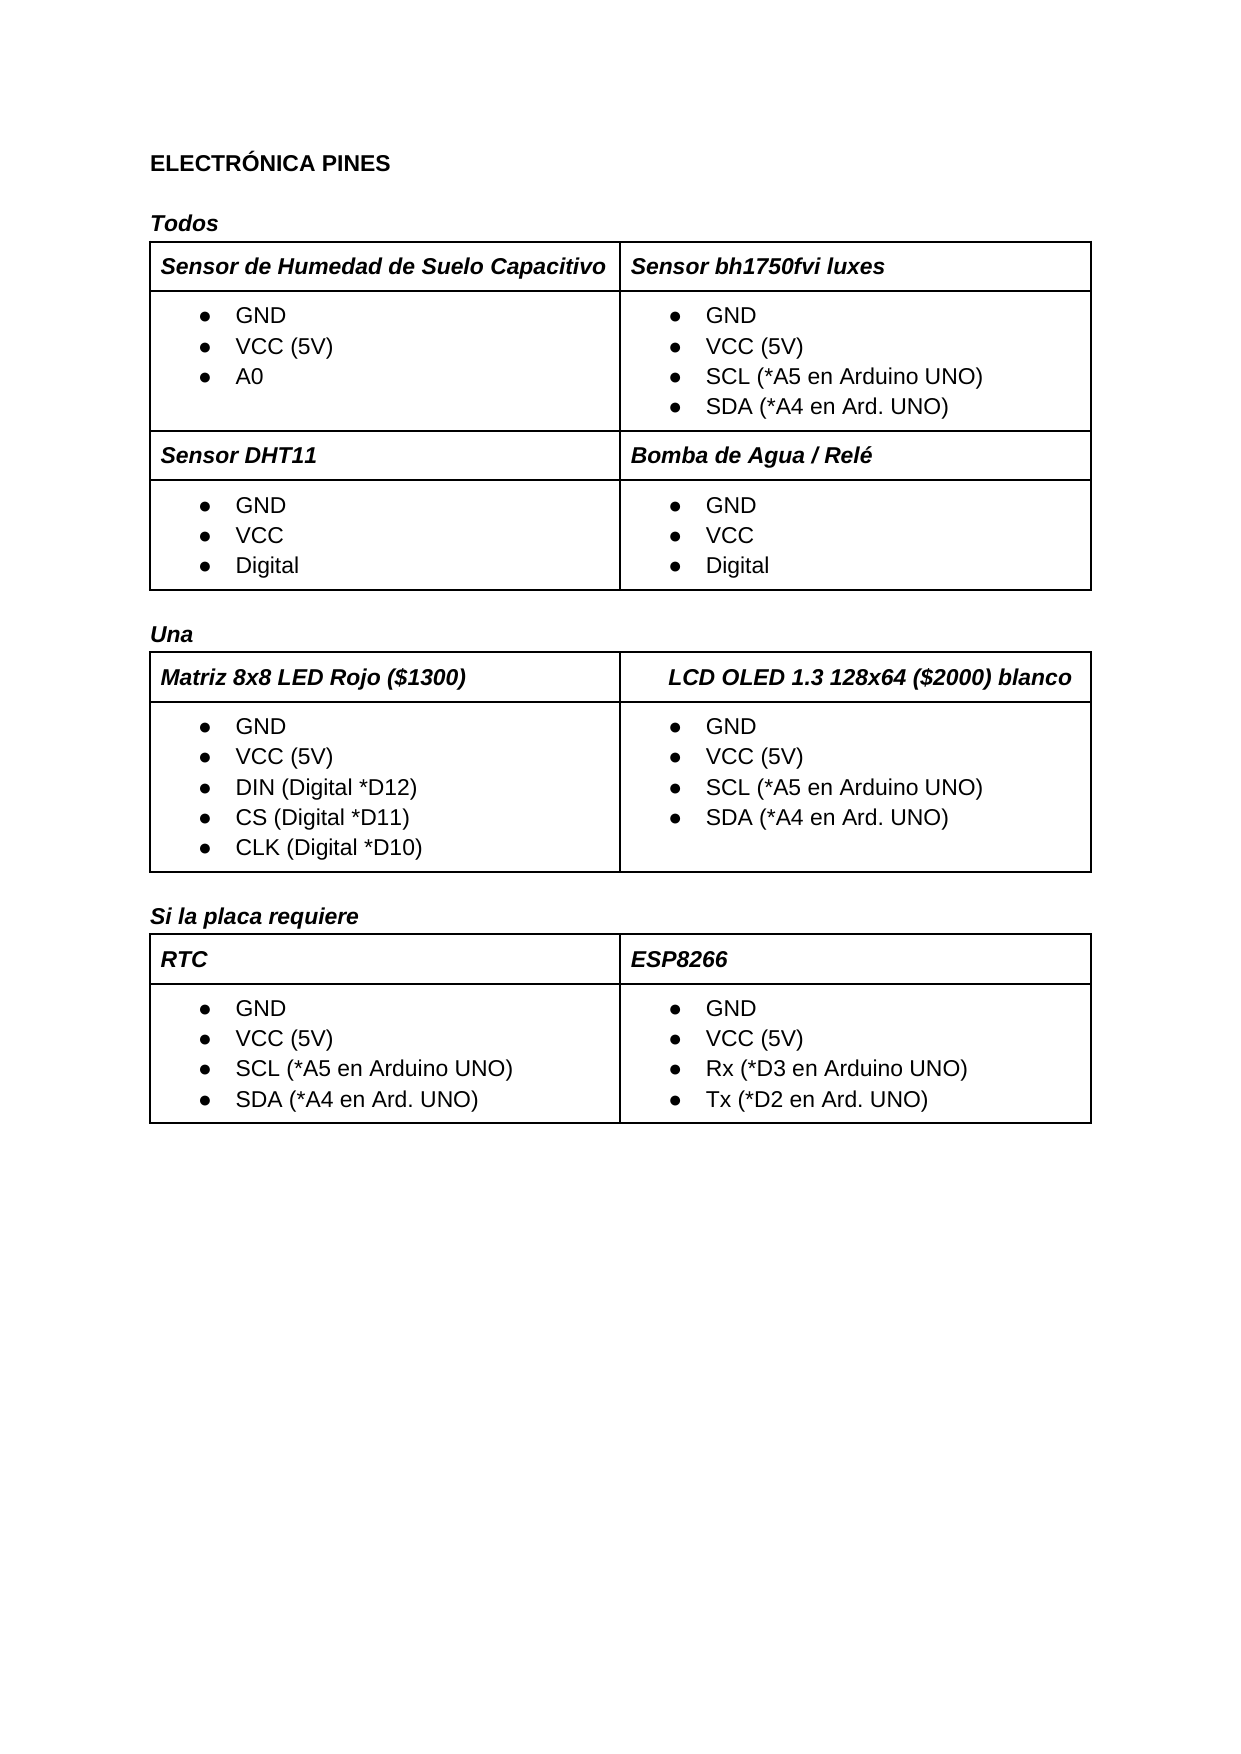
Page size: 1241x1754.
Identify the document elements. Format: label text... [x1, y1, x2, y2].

table_cell GND VCC (5V) SCL (*A5 en Arduino UNO) SDA (*A4 en Ard. UNO) [621, 292, 1090, 430]
table_cell GND VCC (5V) SCL (*A5 en Arduino UNO) SDA (*A4 en Ard. UNO) [621, 703, 1090, 871]
text Una [150, 621, 1090, 647]
table_header RTC [151, 935, 619, 982]
table_cell Bomba de Agua / Relé [621, 432, 1090, 479]
table_cell GND VCC (5V) SCL (*A5 en Arduino UNO) SDA (*A4 en Ard. UNO) [151, 985, 619, 1122]
table_cell GND VCC (5V) A0 [151, 292, 619, 430]
table_cell GND VCC (5V) DIN (Digital *D12) CS (Digital *D11) CLK (Digital *D10) [151, 703, 619, 871]
table_header Matriz 8x8 LED Rojo ($1300) [151, 653, 619, 701]
table_header LCD OLED 1.3 128x64 ($2000) blanco [621, 653, 1090, 701]
table_cell Sensor DHT11 [151, 432, 619, 479]
table_header Sensor bh1750fvi luxes [621, 243, 1090, 290]
table_cell GND VCC Digital [151, 481, 619, 589]
table_cell GND VCC (5V) Rx (*D3 en Arduino UNO) Tx (*D2 en Ard. UNO) [621, 985, 1090, 1122]
table_cell GND VCC Digital [621, 481, 1090, 589]
text Si la placa requiere [150, 903, 1090, 929]
text ELECTRÓNICA PINES [150, 150, 1090, 176]
text Todos [150, 210, 1090, 237]
table_header ESP8266 [621, 935, 1090, 982]
table_header Sensor de Humedad de Suelo Capacitivo [151, 243, 619, 290]
